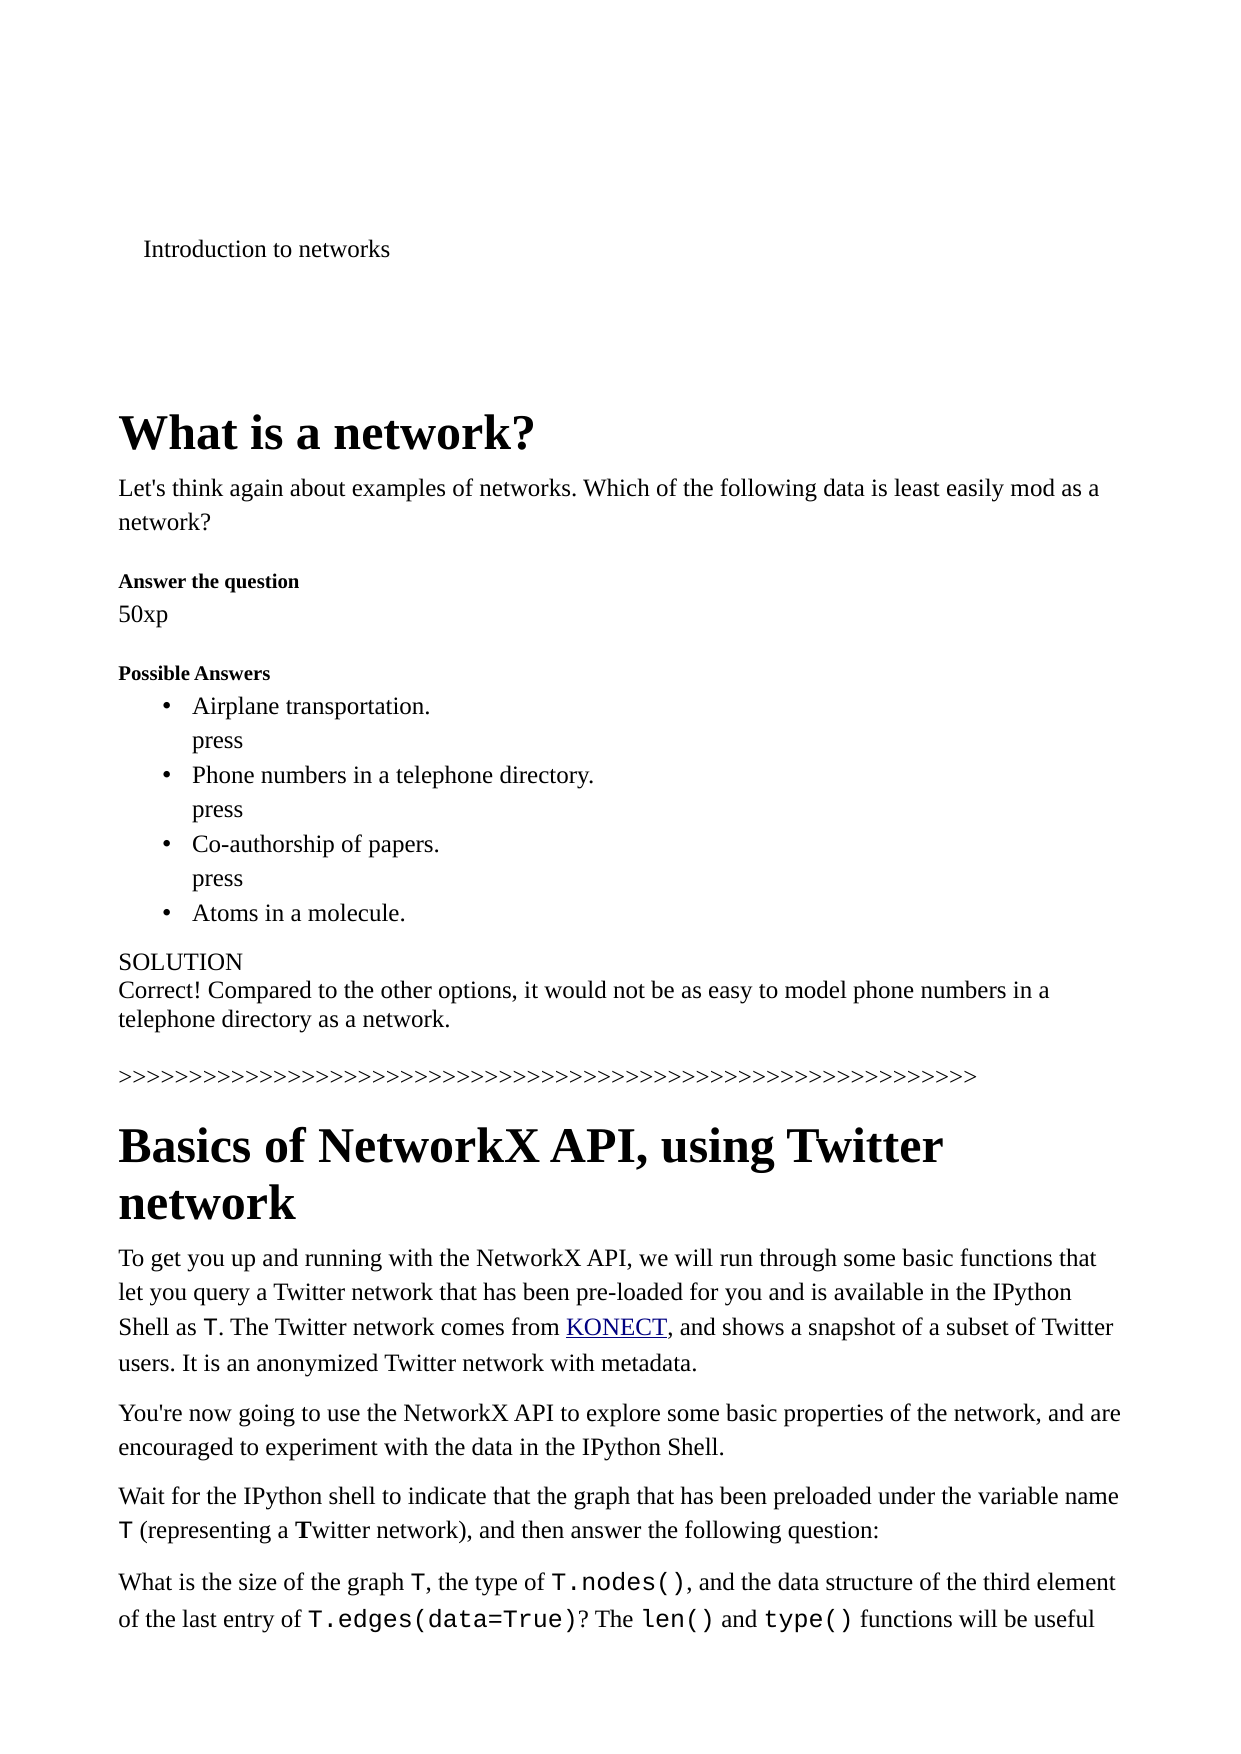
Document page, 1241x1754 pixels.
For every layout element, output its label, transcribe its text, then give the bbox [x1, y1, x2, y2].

list Phone numbers in a telephone directory. [162, 760, 1122, 788]
list press [162, 725, 1122, 754]
list Atoms in a molecule. [162, 898, 1122, 926]
list Co-authorship of papers. [162, 829, 1122, 857]
text Wait for the IPython shell to indicate that the graph that has been preloaded under the variable name T (representing a Twitter network), and then answer the following question: [118, 1481, 1122, 1546]
subtitle Answer the question [118, 569, 1122, 593]
list press [162, 794, 1122, 823]
text Introduction to networks [118, 234, 1122, 263]
list press [162, 863, 1122, 892]
text Let's think again about examples of networks. Which of the following data is least easily mod as a network? [118, 473, 1122, 536]
list Airplane transportation. [162, 691, 1122, 719]
subtitle Basics of NetworkX API, using Twitter network [118, 1116, 1122, 1231]
text What is the size of the graph T, the type of T.nodes(), and the data structure of the third element of the last entry of T.edges(data=True)? The len() and type() functions will be useful [118, 1567, 1122, 1634]
subtitle Possible Answers [118, 661, 1122, 684]
text SOLUTION [118, 947, 1122, 976]
text To get you up and running with the NetworkX API, we will run through some basic functions that let you query a Twitter network that has been pre-loaded for you and is available in the IPython Shell as T. The Twitter network comes from KONECT, and shows a snapshot of a subset of Twitter users. It is an anonymized Twitter network with metadata. [118, 1243, 1122, 1377]
subtitle What is a network? [118, 403, 1122, 460]
text >>>>>>>>>>>>>>>>>>>>>>>>>>>>>>>>>>>>>>>>>>>>>>>>>>>>>>>>>>>>> [118, 1062, 1122, 1091]
text You're now going to use the NetworkX API to explore some basic properties of the network, and are encouraged to experiment with the data in the IPython Shell. [118, 1398, 1122, 1461]
text Correct! Compared to the other options, it would not be as easy to model phone numbers in a telephone directory as a network. [118, 976, 1122, 1033]
text 50xp [118, 599, 1122, 628]
